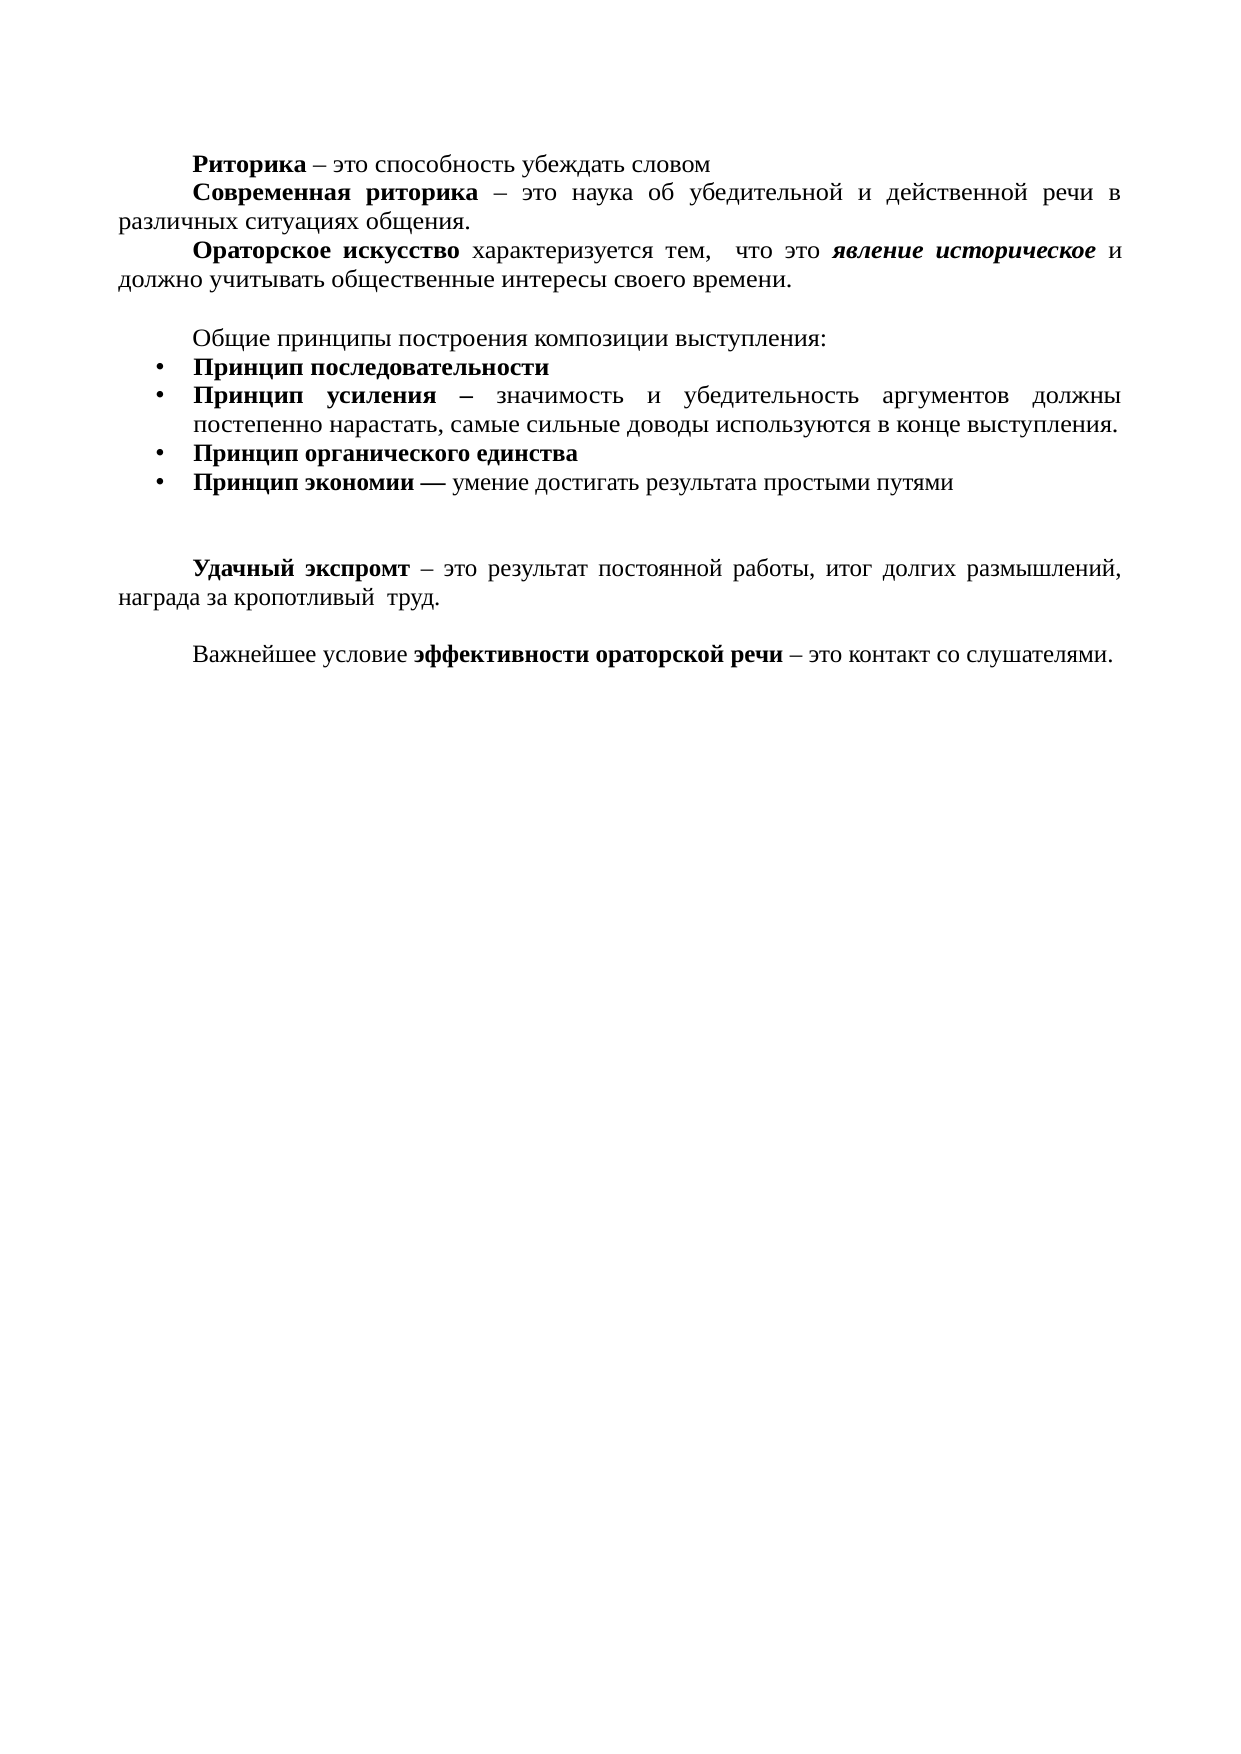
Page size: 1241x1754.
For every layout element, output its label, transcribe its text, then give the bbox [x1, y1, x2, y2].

list Принцип последовательности [156, 352, 1122, 380]
text Удачный экспромт – это результат постоянной работы, итог долгих размышлений, награда за кропотливый труд. [118, 553, 1122, 610]
text Общие принципы построения композиции выступления: [118, 323, 1122, 352]
text Важнейшее условие эффективности ораторской речи – это контакт со слушателями. [118, 639, 1122, 668]
list Принцип усиления – значимость и убедительность аргументов должны постепенно нарастать, самые сильные доводы используются в конце выступления. [156, 380, 1122, 438]
text Риторика – это способность убеждать словом [118, 149, 1122, 177]
list Принцип экономии — умение достигать результата простыми путями [156, 467, 1122, 495]
list Принцип органического единства [156, 438, 1122, 467]
text Ораторское искусство характеризуется тем, что это явление историческое и должно учитывать общественные интересы своего времени. [118, 235, 1122, 292]
text Современная риторика – это наука об убедительной и действенной речи в различных ситуациях общения. [118, 177, 1122, 235]
